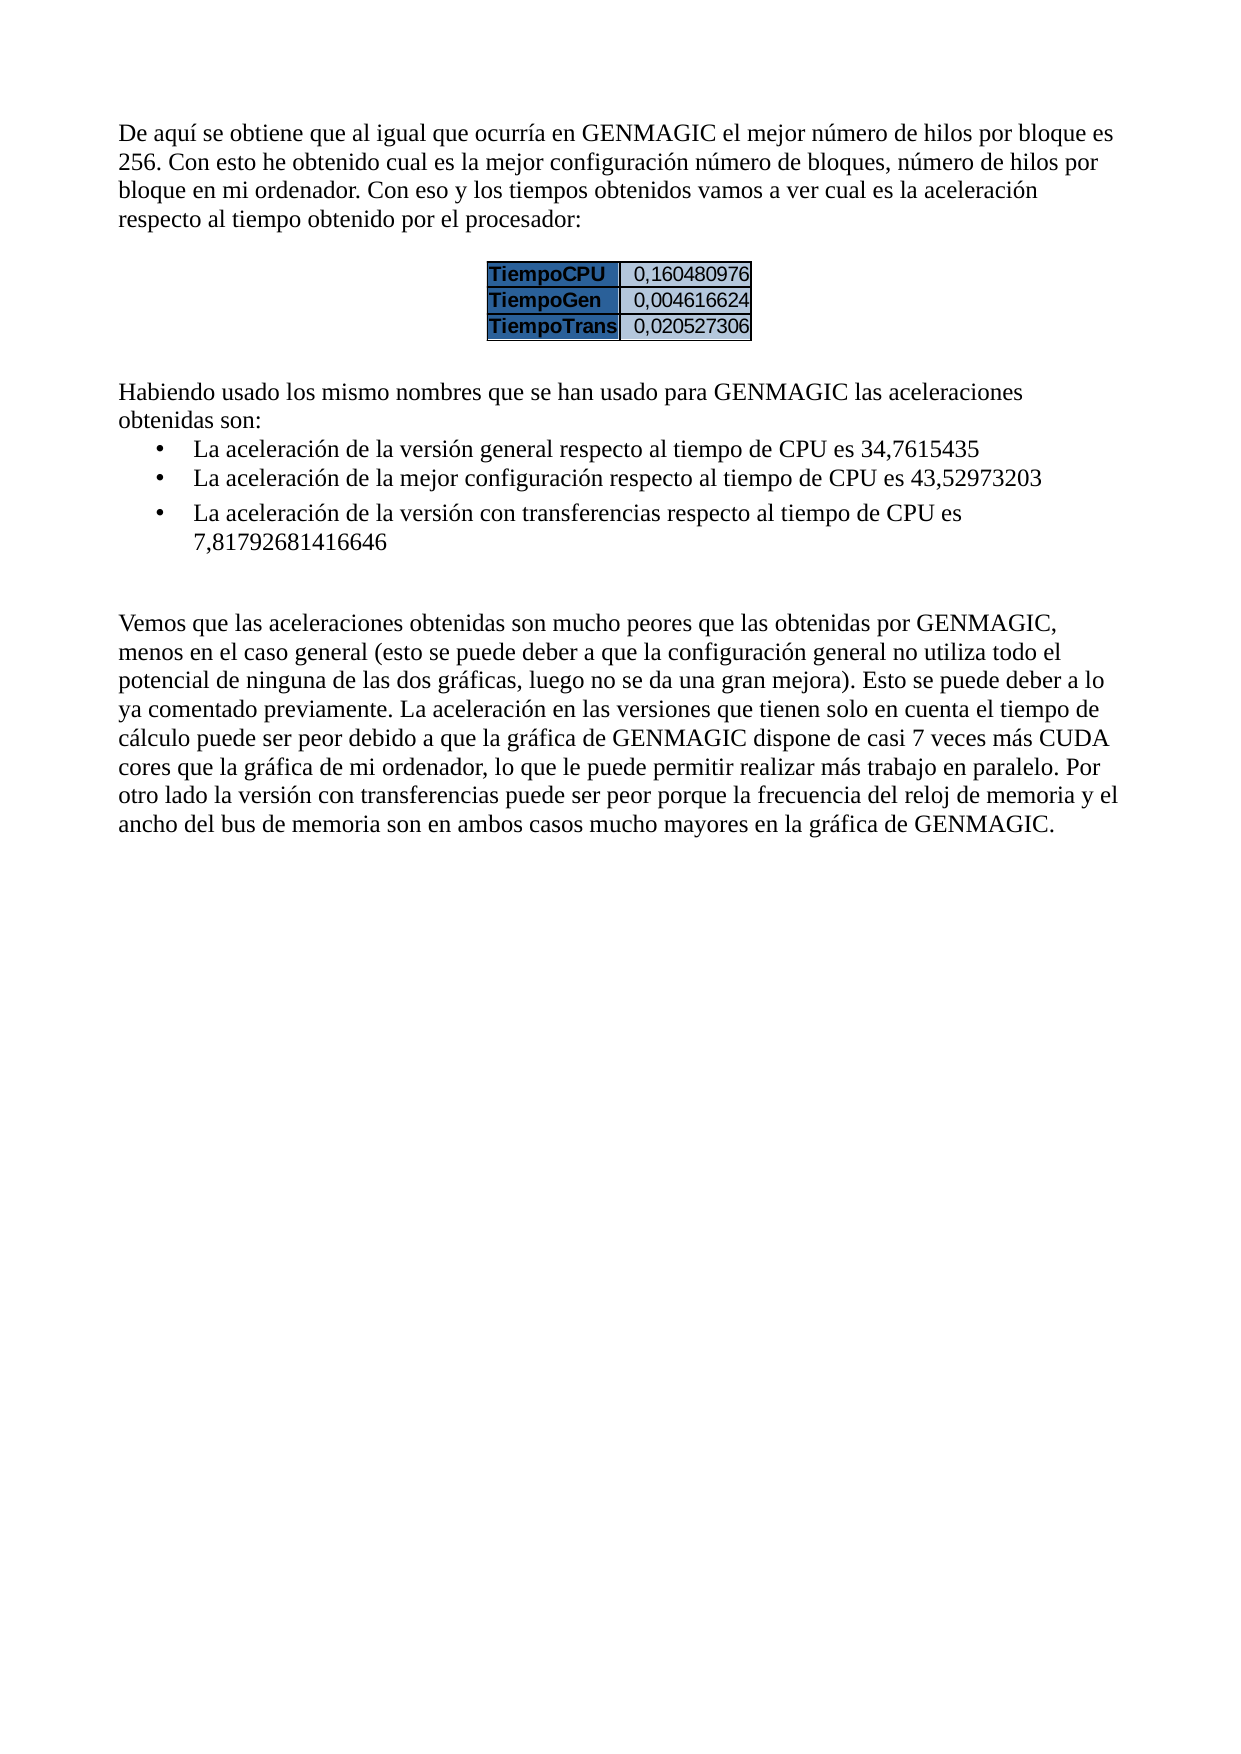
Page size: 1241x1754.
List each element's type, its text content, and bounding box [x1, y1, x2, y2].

text Vemos que las aceleraciones obtenidas son mucho peores que las obtenidas por GENMAGIC, menos en el caso general (esto se puede deber a que la configuración general no utiliza todo el potencial de ninguna de las dos gráficas, luego no se da una gran mejora). Esto se puede deber a lo ya comentado previamente. La aceleración en las versiones que tienen solo en cuenta el tiempo de cálculo puede ser peor debido a que la gráfica de GENMAGIC dispone de casi 7 veces más CUDA cores que la gráfica de mi ordenador, lo que le puede permitir realizar más trabajo en paralelo. Por otro lado la versión con transferencias puede ser peor porque la frecuencia del reloj de memoria y el ancho del bus de memoria son en ambos casos mucho mayores en la gráfica de GENMAGIC. [118, 608, 1122, 838]
text De aquí se obtiene que al igual que ocurría en GENMAGIC el mejor número de hilos por bloque es 256. Con esto he obtenido cual es la mejor configuración número de bloques, número de hilos por bloque en mi ordenador. Con eso y los tiempos obtenidos vamos a ver cual es la aceleración respecto al tiempo obtenido por el procesador: [118, 118, 1122, 233]
list La aceleración de la versión con transferencias respecto al tiempo de CPU es 7,81792681416646 [156, 498, 1122, 555]
list La aceleración de la mejor configuración respecto al tiempo de CPU es 43,52973203 [156, 463, 1122, 492]
text Habiendo usado los mismo nombres que se han usado para GENMAGIC las aceleraciones obtenidas son: [118, 377, 1122, 434]
list La aceleración de la versión general respecto al tiempo de CPU es 34,7615435 [156, 434, 1122, 463]
